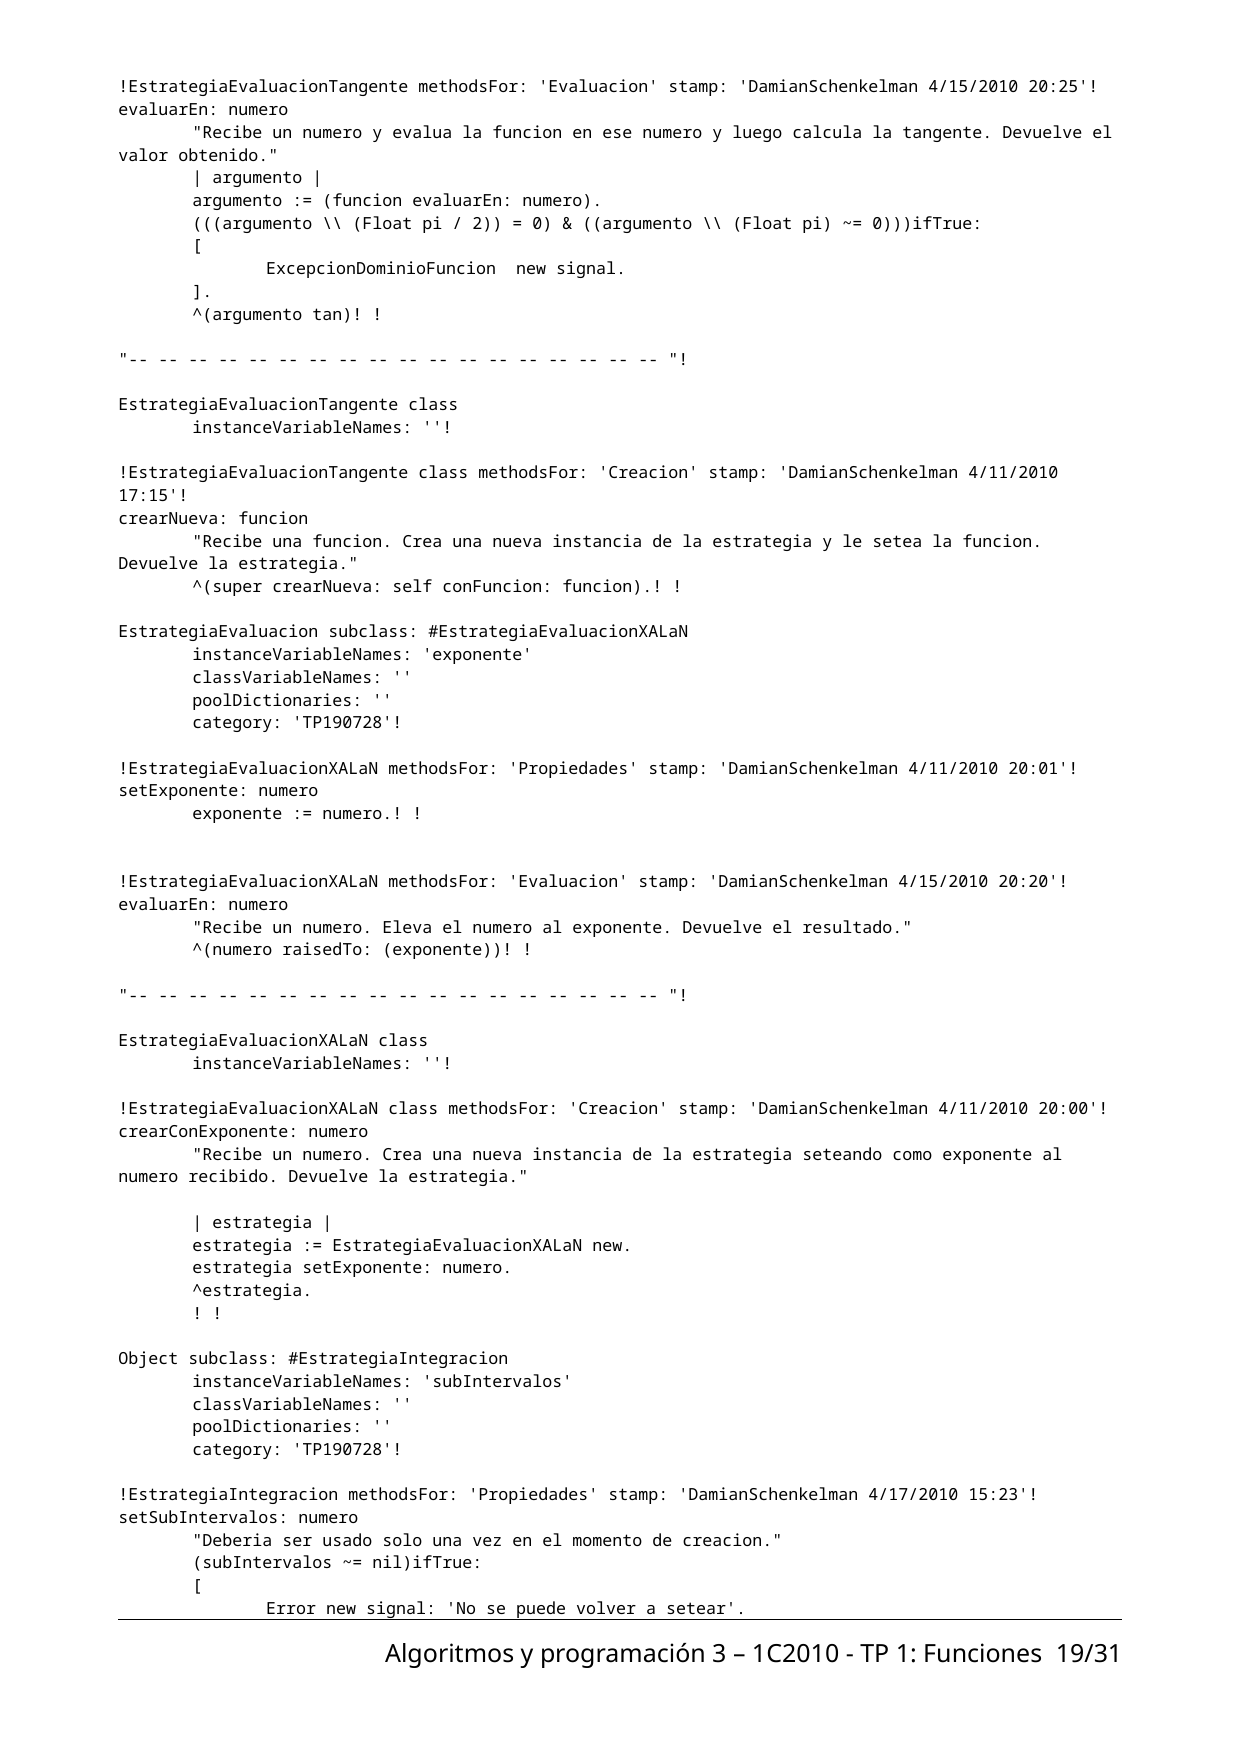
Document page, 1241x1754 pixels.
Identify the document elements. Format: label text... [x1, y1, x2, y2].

subtitle !EstrategiaEvaluacionTangente methodsFor: 'Evaluacion' stamp: 'DamianSchenkelman 4/15/2010 20:25'! evaluarEn: numero "Recibe un numero y evalua la funcion en ese numero y luego calcula la tangente. Devuelve el valor obtenido." | argumento | argumento := (funcion evaluarEn: numero). (((argumento \\ (Float pi / 2)) = 0) & ((argumento \\ (Float pi) ~= 0)))ifTrue: [ ExcepcionDominioFuncion new signal. ]. ^(argumento tan)! ! "-- -- -- -- -- -- -- -- -- -- -- -- -- -- -- -- -- -- "! EstrategiaEvaluacionTangente class instanceVariableNames: ''! !EstrategiaEvaluacionTangente class methodsFor: 'Creacion' stamp: 'DamianSchenkelman 4/11/2010 17:15'! crearNueva: funcion "Recibe una funcion. Crea una nueva instancia de la estrategia y le setea la funcion. Devuelve la estrategia." ^(super crearNueva: self conFuncion: funcion).! ! EstrategiaEvaluacion subclass: #EstrategiaEvaluacionXALaN instanceVariableNames: 'exponente' classVariableNames: '' poolDictionaries: '' category: 'TP190728'! !EstrategiaEvaluacionXALaN methodsFor: 'Propiedades' stamp: 'DamianSchenkelman 4/11/2010 20:01'! setExponente: numero exponente := numero.! ! !EstrategiaEvaluacionXALaN methodsFor: 'Evaluacion' stamp: 'DamianSchenkelman 4/15/2010 20:20'! evaluarEn: numero "Recibe un numero. Eleva el numero al exponente. Devuelve el resultado." ^(numero raisedTo: (exponente))! ! "-- -- -- -- -- -- -- -- -- -- -- -- -- -- -- -- -- -- "! EstrategiaEvaluacionXALaN class instanceVariableNames: ''! !EstrategiaEvaluacionXALaN class methodsFor: 'Creacion' stamp: 'DamianSchenkelman 4/11/2010 20:00'! crearConExponente: numero "Recibe un numero. Crea una nueva instancia de la estrategia seteando como exponente al numero recibido. Devuelve la estrategia." | estrategia | estrategia := EstrategiaEvaluacionXALaN new. estrategia setExponente: numero. ^estrategia. ! ! Object subclass: #EstrategiaIntegracion instanceVariableNames: 'subIntervalos' classVariableNames: '' poolDictionaries: '' category: 'TP190728'! !EstrategiaIntegracion methodsFor: 'Propiedades' stamp: 'DamianSchenkelman 4/17/2010 15:23'! setSubIntervalos: numero "Deberia ser usado solo una vez en el momento de creacion." (subIntervalos ~= nil)ifTrue: [ Error new signal: 'No se puede volver a setear'. [118, 75, 1122, 1619]
